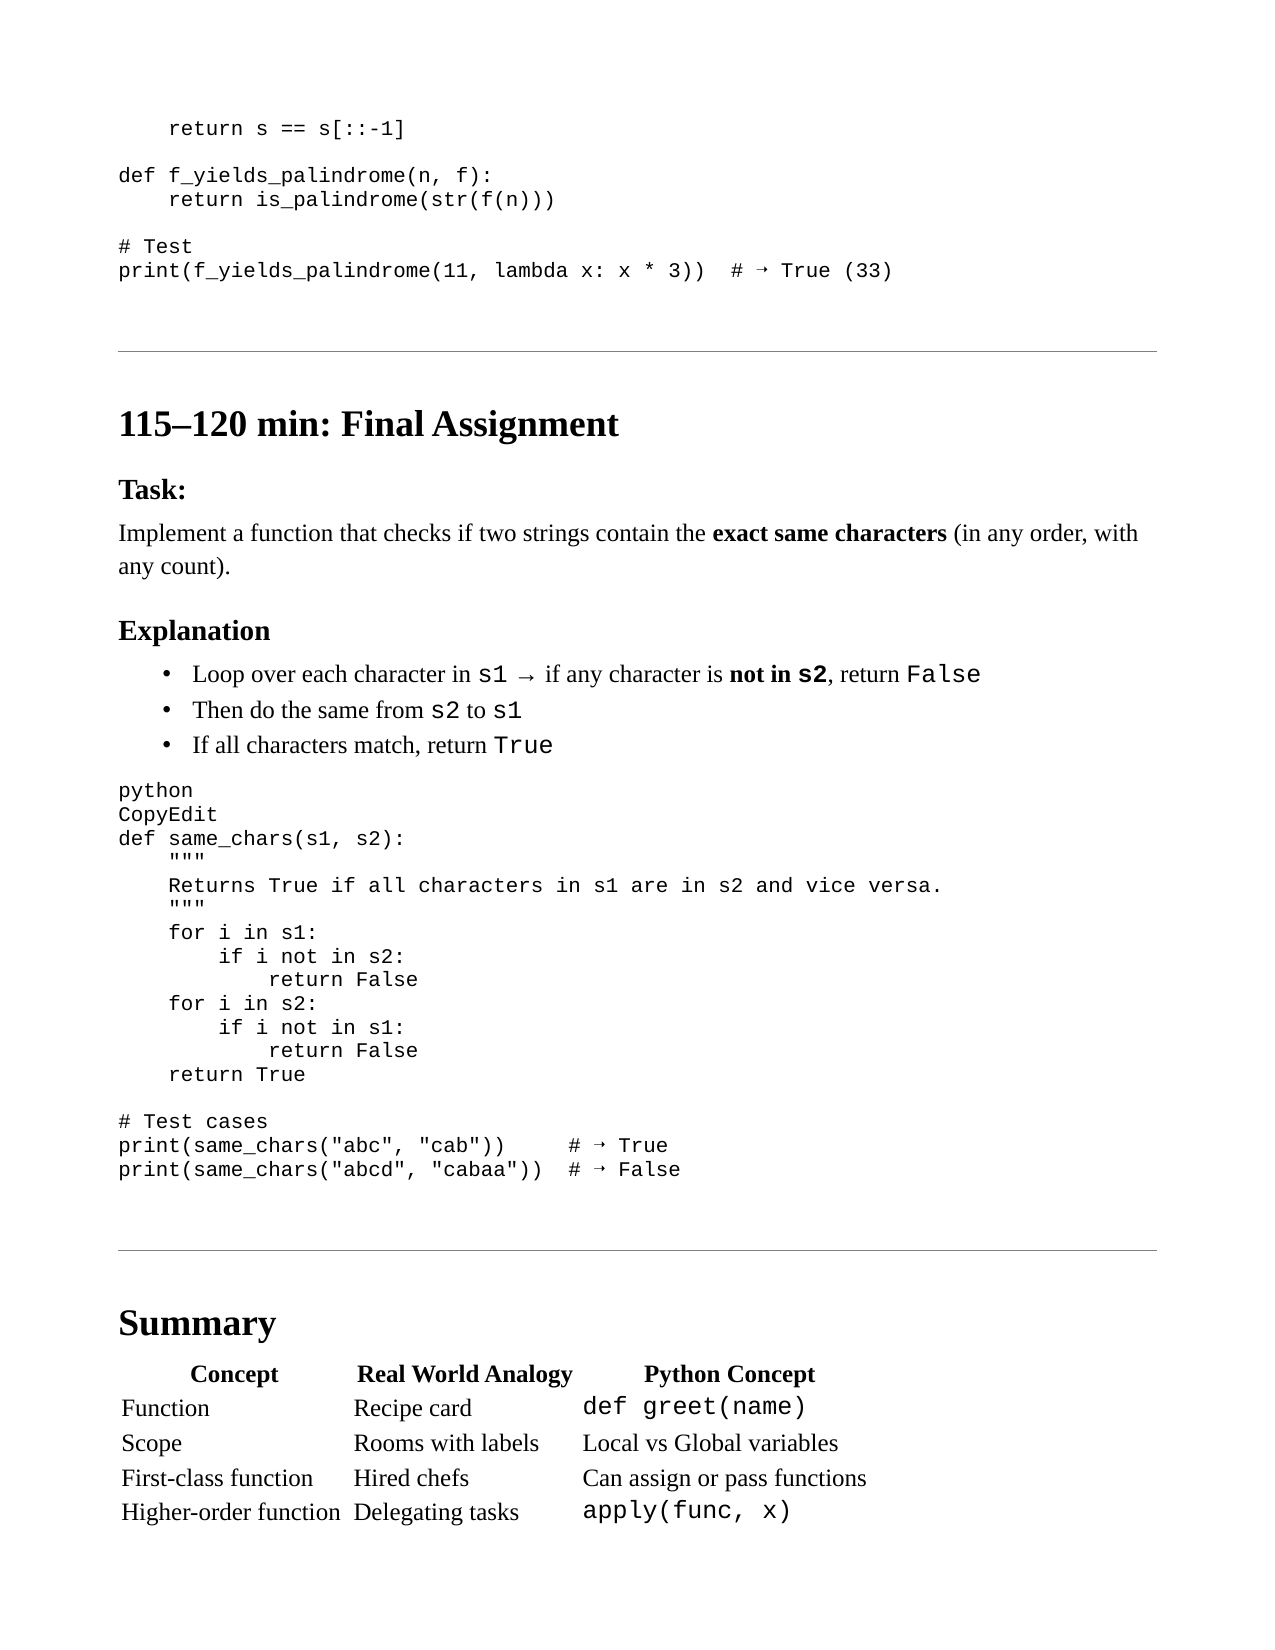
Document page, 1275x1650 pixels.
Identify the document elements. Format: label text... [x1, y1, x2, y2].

table_header Real World Analogy [350, 1356, 579, 1391]
text return s == s[::-1] [118, 118, 1157, 142]
text CopyEdit [118, 804, 1157, 827]
text for i in s1: [118, 922, 1157, 946]
text def same_chars(s1, s2): [118, 827, 1157, 851]
text Implement a function that checks if two strings contain the exact same characters (in any order, with any count). [118, 518, 1157, 580]
text print(same_chars("abcd", "cabaa")) # ➝ False [118, 1158, 1157, 1182]
table_header Concept [118, 1356, 350, 1391]
list Loop over each character in s1 → if any character is not in s2, return False [162, 659, 1157, 690]
text python [118, 780, 1157, 804]
text # Test [118, 236, 1157, 260]
subtitle Summary [118, 1300, 1157, 1343]
table_cell Higher-order function [118, 1494, 350, 1529]
table_cell def greet(name) [579, 1391, 880, 1425]
text if i not in s1: [118, 1017, 1157, 1040]
text if i not in s2: [118, 946, 1157, 969]
subtitle Task: [118, 472, 1157, 506]
table_cell Local vs Global variables [579, 1425, 880, 1460]
table_cell Function [118, 1391, 350, 1425]
subtitle 115–120 min: Final Assignment [118, 402, 1157, 445]
text """ [118, 898, 1157, 922]
table_cell Hired chefs [350, 1460, 579, 1494]
text def f_yields_palindrome(n, f): [118, 165, 1157, 189]
text return False [118, 1040, 1157, 1064]
text Returns True if all characters in s1 are in s2 and vice versa. [118, 875, 1157, 898]
table_cell apply(func, x) [579, 1494, 880, 1529]
subtitle Explanation [118, 613, 1157, 647]
text return False [118, 969, 1157, 993]
text return is_palindrome(str(f(n))) [118, 189, 1157, 213]
list If all characters match, return True [162, 730, 1157, 761]
table_cell First-class function [118, 1460, 350, 1494]
table_cell Rooms with labels [350, 1425, 579, 1460]
text return True [118, 1064, 1157, 1088]
list Then do the same from s2 to s1 [162, 695, 1157, 726]
table_cell Delegating tasks [350, 1494, 579, 1529]
text # Test cases [118, 1111, 1157, 1135]
text for i in s2: [118, 993, 1157, 1017]
text """ [118, 851, 1157, 875]
text print(same_chars("abc", "cab")) # ➝ True [118, 1135, 1157, 1158]
table_cell Can assign or pass functions [579, 1460, 880, 1494]
table_cell Scope [118, 1425, 350, 1460]
table_cell Recipe card [350, 1391, 579, 1425]
table_header Python Concept [579, 1356, 880, 1391]
text print(f_yields_palindrome(11, lambda x: x * 3)) # ➝ True (33) [118, 260, 1157, 284]
